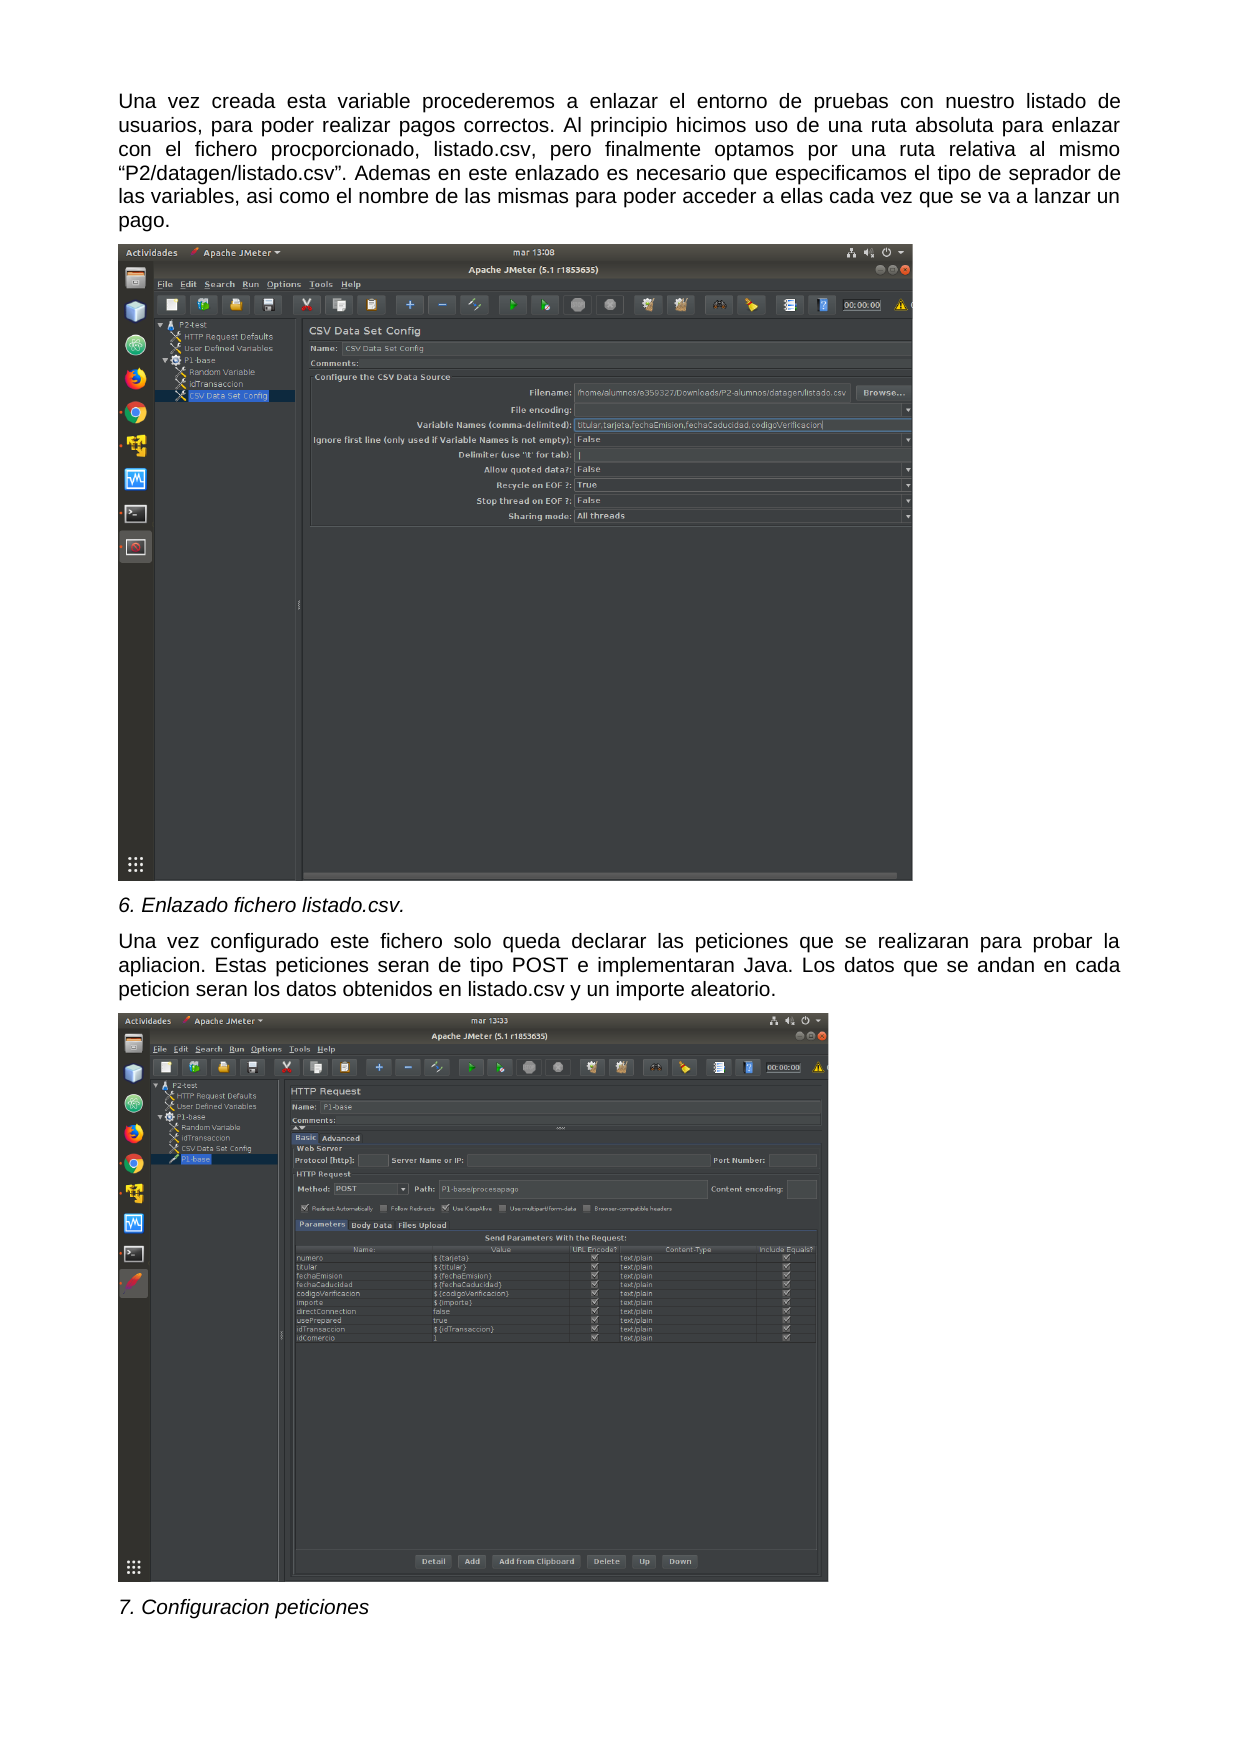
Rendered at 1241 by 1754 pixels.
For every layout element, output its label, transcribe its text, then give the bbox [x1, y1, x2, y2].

text Una vez creada esta variable procederemos a enlazar el entorno de pruebas con nuestro listado de usuarios, para poder realizar pagos correctos. Al principio hicimos uso de una ruta absoluta para enlazar con el fichero procporcionado, listado.csv, pero finalmente optamos por una ruta relativa al mismo “P2/datagen/listado.csv”. Ademas en este enlazado es necesario que especificamos el tipo de seprador de las variables, asi como el nombre de las mismas para poder acceder a ellas cada vez que se va a lanzar un pago. [118, 88, 1122, 232]
text 6. Enlazado fichero listado.csv. [118, 893, 1122, 917]
picture [118, 1013, 829, 1582]
text 7. Configuracion peticiones [118, 1594, 1122, 1618]
text Una vez configurado este fichero solo queda declarar las peticiones que se realizaran para probar la apliacion. Estas peticiones seran de tipo POST e implementaran Java. Los datos que se andan en cada peticion seran los datos obtenidos en listado.csv y un importe aleatorio. [118, 929, 1122, 1001]
picture [118, 244, 913, 881]
